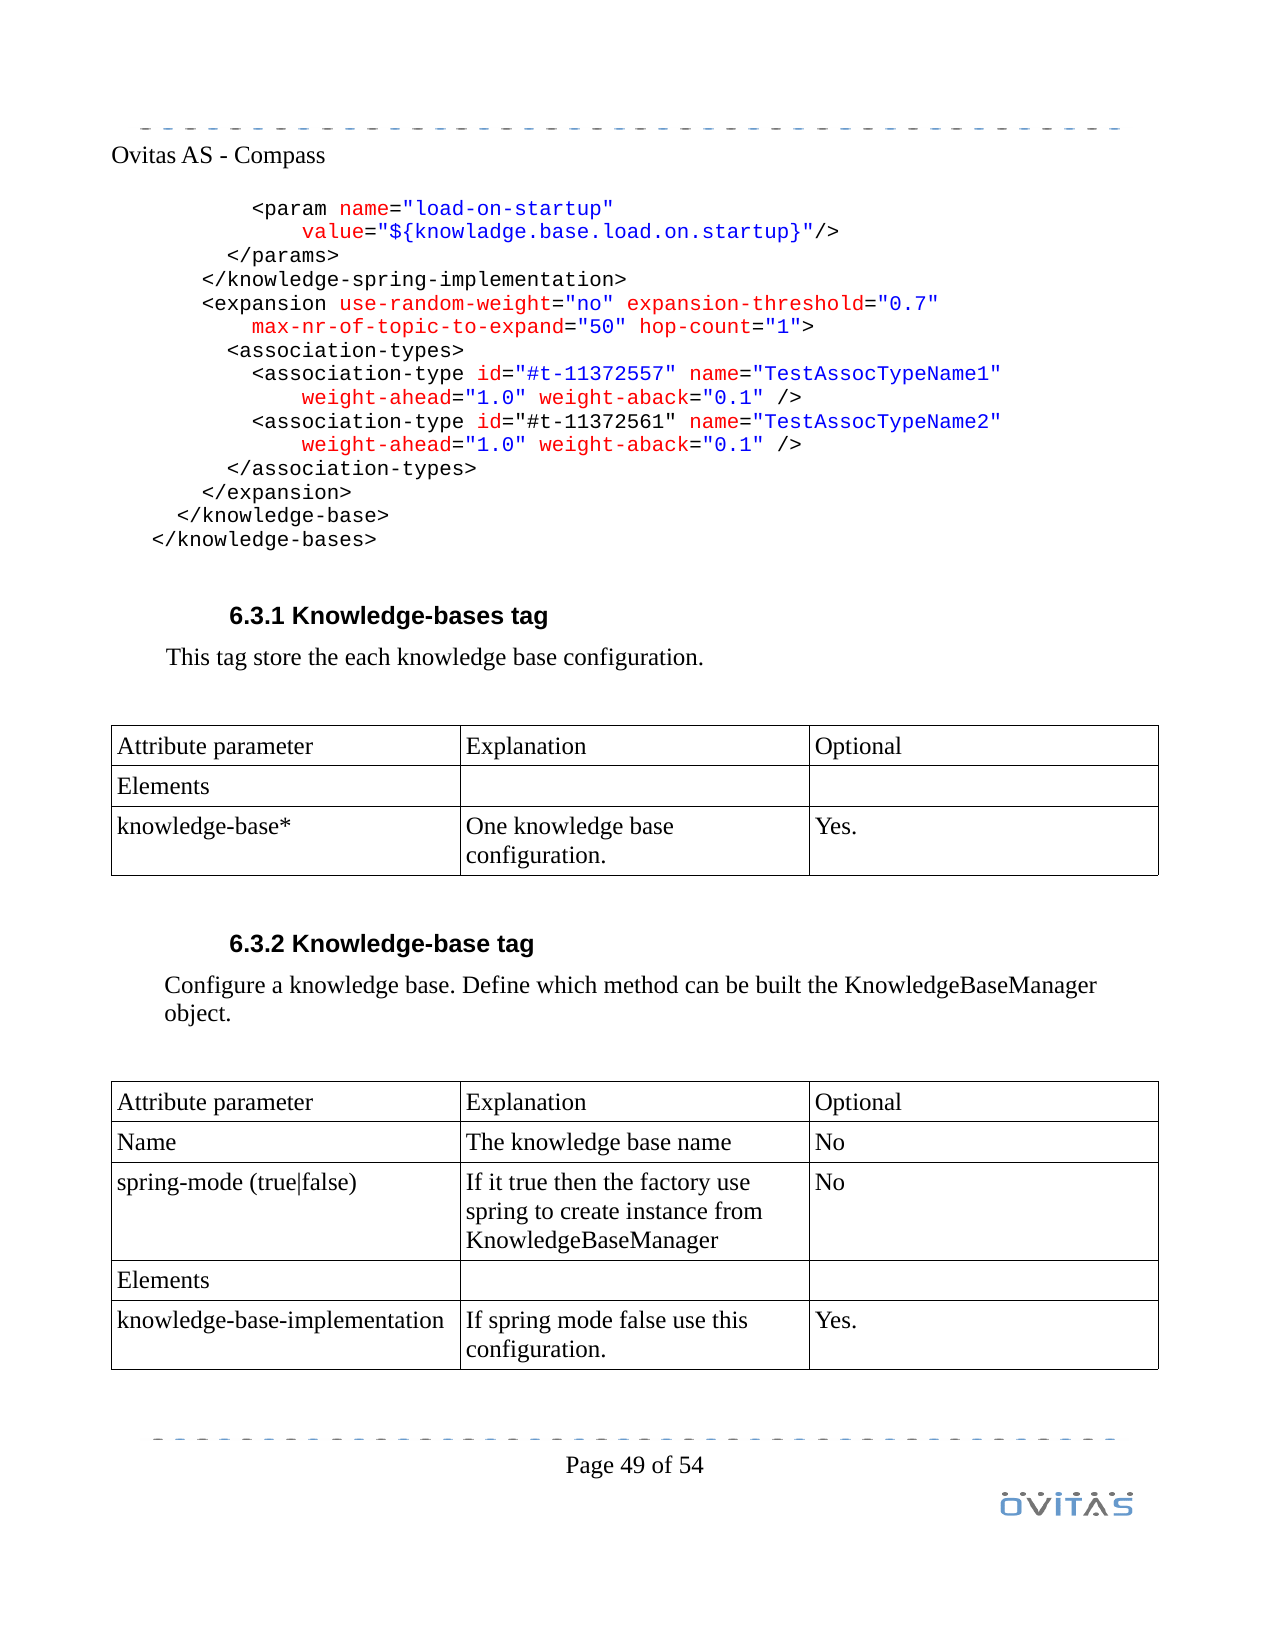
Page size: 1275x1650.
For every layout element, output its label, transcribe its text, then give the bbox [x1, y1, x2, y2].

subtitle 6.3.1 Knowledge-bases tag [229, 601, 1158, 630]
text <association-type id="#t-11372557" name="TestAssocTypeName1" [152, 363, 1158, 387]
text <association-type id="#t-11372561" name="TestAssocTypeName2" [152, 411, 1158, 434]
text value="${knowladge.base.load.on.startup}"/> [152, 222, 1158, 245]
text </knowledge-base> [152, 505, 1158, 529]
table_header Explanation [461, 1082, 809, 1121]
table_header Optional [810, 1082, 1158, 1121]
table_cell The knowledge base name [461, 1122, 809, 1162]
table_cell One knowledge base configuration. [461, 807, 809, 875]
table_cell knowledge-base* [112, 807, 460, 875]
table_header Optional [810, 726, 1158, 765]
text </knowledge-spring-implementation> [152, 269, 1158, 292]
text </params> [152, 245, 1158, 269]
subtitle 6.3.2 Knowledge-base tag [229, 928, 1158, 957]
table_cell spring-mode (true|false) [112, 1163, 460, 1259]
table_header Attribute parameter [112, 726, 460, 765]
text <expansion use-random-weight="no" expansion-threshold="0.7" [152, 292, 1158, 316]
table_cell knowledge-base-implementation [112, 1301, 460, 1369]
table_cell Elements [112, 1261, 460, 1300]
table_cell Name [112, 1122, 460, 1162]
text Configure a knowledge base. Define which method can be built the KnowledgeBaseManager object. [164, 970, 1158, 1027]
picture [127, 127, 1134, 131]
table_cell Yes. [810, 807, 1158, 875]
table_cell [461, 766, 809, 806]
text </expansion> [152, 482, 1158, 505]
text <association-types> [152, 340, 1158, 363]
table_cell [461, 1261, 809, 1300]
text </association-types> [152, 458, 1158, 482]
table_cell [810, 1261, 1158, 1300]
table_header Attribute parameter [112, 1082, 460, 1121]
table_header Explanation [461, 726, 809, 765]
text max-nr-of-topic-to-expand="50" hop-count="1"> [152, 316, 1158, 340]
text <param name="load-on-startup" [152, 198, 1158, 222]
table_cell If it true then the factory use spring to create instance from KnowledgeBaseManager [461, 1163, 809, 1259]
text </knowledge-bases> [152, 529, 1158, 553]
table_cell Yes. [810, 1301, 1158, 1369]
table_cell No [810, 1122, 1158, 1162]
text weight-ahead="1.0" weight-aback="0.1" /> [152, 387, 1158, 411]
table_cell Elements [112, 766, 460, 806]
table_cell No [810, 1163, 1158, 1259]
text This tag store the each knowledge base configuration. [166, 642, 1158, 671]
table_cell [810, 766, 1158, 806]
text weight-ahead="1.0" weight-aback="0.1" /> [152, 434, 1158, 458]
table_cell If spring mode false use this configuration. [461, 1301, 809, 1369]
